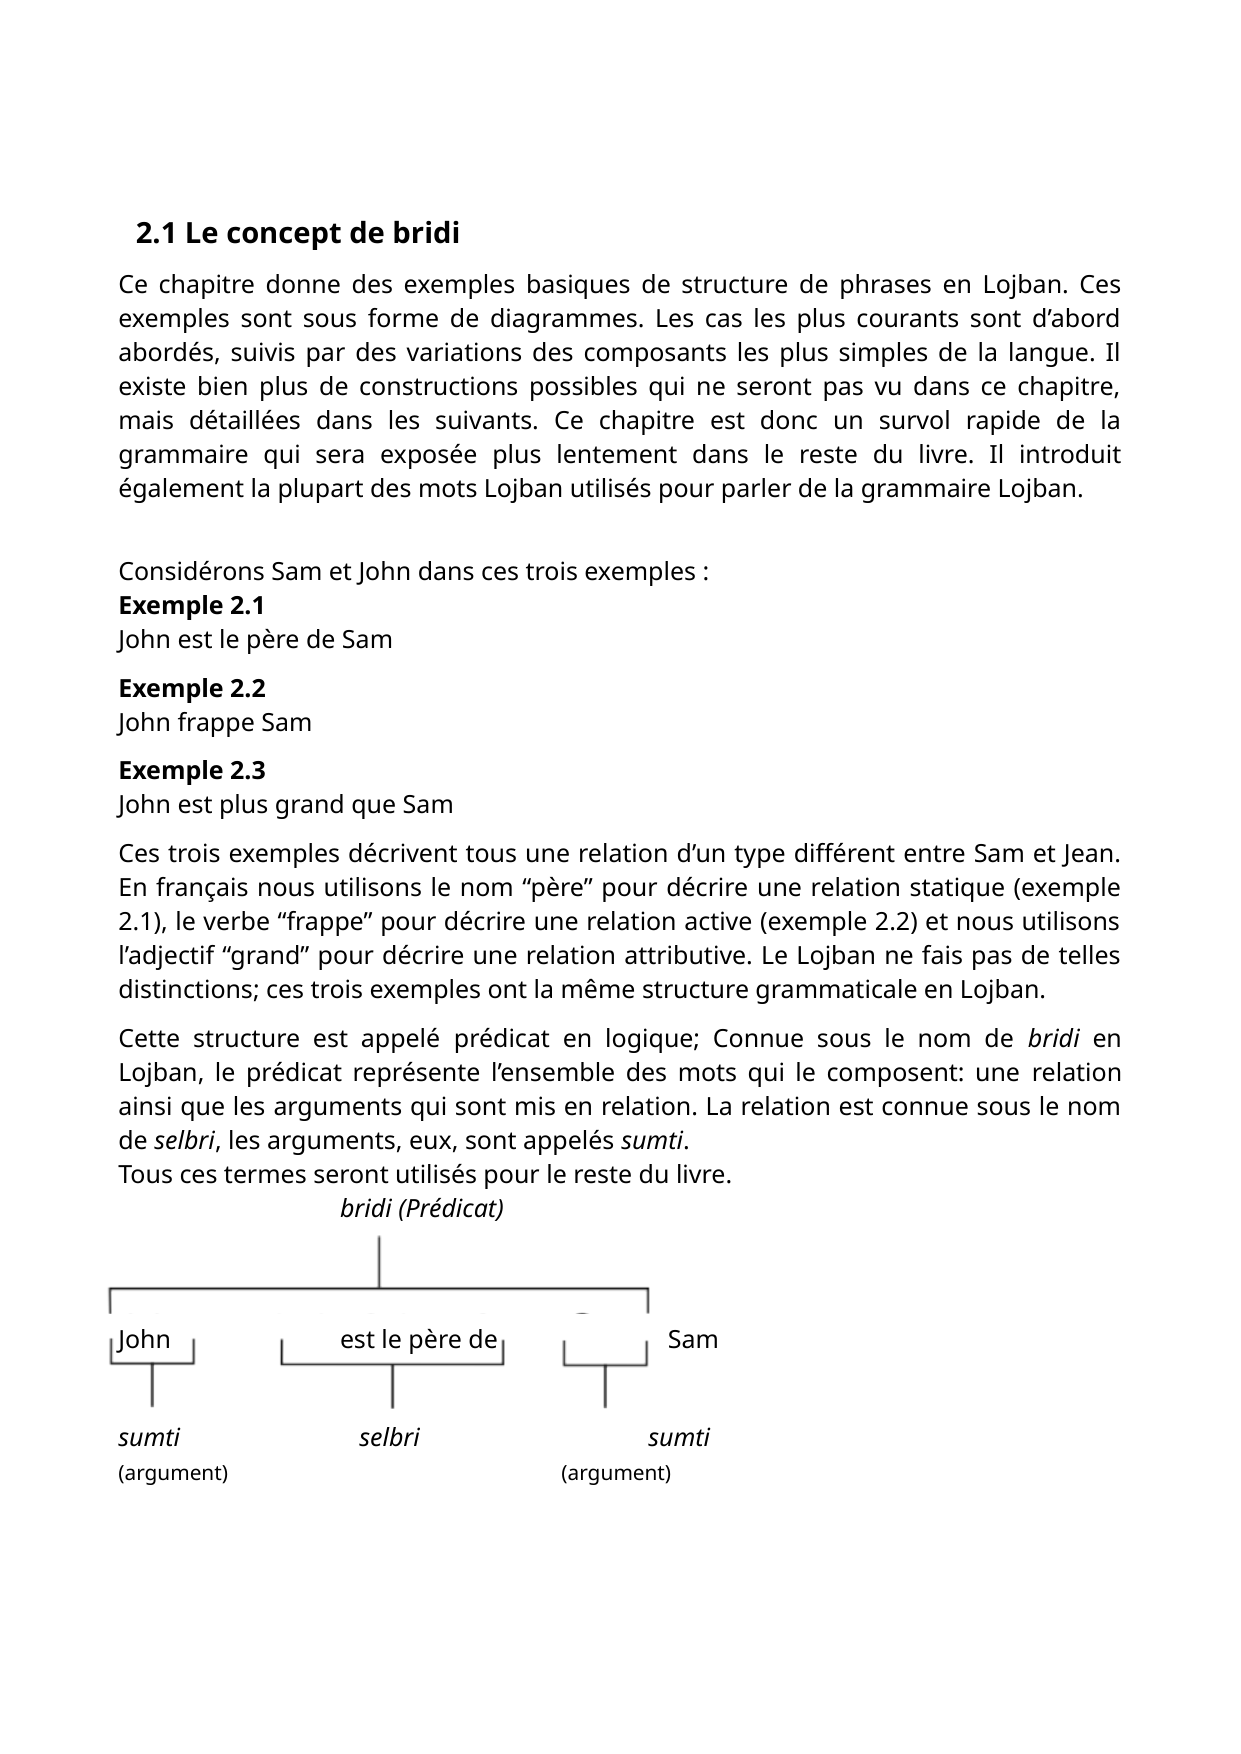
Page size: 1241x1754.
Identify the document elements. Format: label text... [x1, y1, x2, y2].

text Tous ces termes seront utilisés pour le reste du livre. [118, 1157, 1122, 1191]
text Cette structure est appelé prédicat en logique; Connue sous le nom de bridi en Lojban, le prédicat représente l’ensemble des mots qui le composent: une relation ainsi que les arguments qui sont mis en relation. La relation est connue sous le nom de selbri, les arguments, eux, sont appelés sumti. [118, 1021, 1122, 1157]
picture [108, 1337, 197, 1408]
text Exemple 2.1 John est le père de Sam [118, 587, 1122, 656]
picture [129, 1337, 136, 1346]
text Ce chapitre donne des exemples basiques de structure de phrases en Lojban. Ces exemples sont sous forme de diagrammes. Les cas les plus courants sont d’abord abordés, suivis par des variations des composants les plus simples de la langue. Il existe bien plus de constructions possibles qui ne seront pas vu dans ce chapitre, mais détaillées dans les suivants. Ce chapitre est donc un survol rapide de la grammaire qui sera exposée plus lentement dans le reste du livre. Il introduit également la plupart des mots Lojban utilisés pour parler de la grammaire Lojban. [118, 266, 1122, 505]
text Ces trois exemples décrivent tous une relation d’un type différent entre Sam et Jean. En français nous utilisons le nom “père” pour décrire une relation statique (exemple 2.1), le verbe “frappe” pour décrire une relation active (exemple 2.2) et nous utilisons l’adjectif “grand” pour décrire une relation attributive. Le Lojban ne fais pas de telles distinctions; ces trois exemples ont la même structure grammaticale en Lojban. [118, 836, 1122, 1006]
text Exemple 2.2 John frappe Sam [118, 670, 1122, 738]
picture [98, 1235, 661, 1314]
picture [412, 1338, 420, 1346]
text Considérons Sam et John dans ces trois exemples : [118, 553, 1122, 587]
text John est le père de Sam [118, 1322, 1122, 1356]
picture [561, 1338, 650, 1409]
text sumti selbri sumti (argument) (argument) [118, 1419, 1122, 1488]
text Exemple 2.3 John est plus grand que Sam [118, 753, 1122, 821]
picture [277, 1338, 508, 1409]
subtitle 2.1 Le concept de bridi [118, 208, 1122, 254]
text bridi (Prédicat) [118, 1191, 1122, 1259]
picture [472, 1338, 479, 1346]
